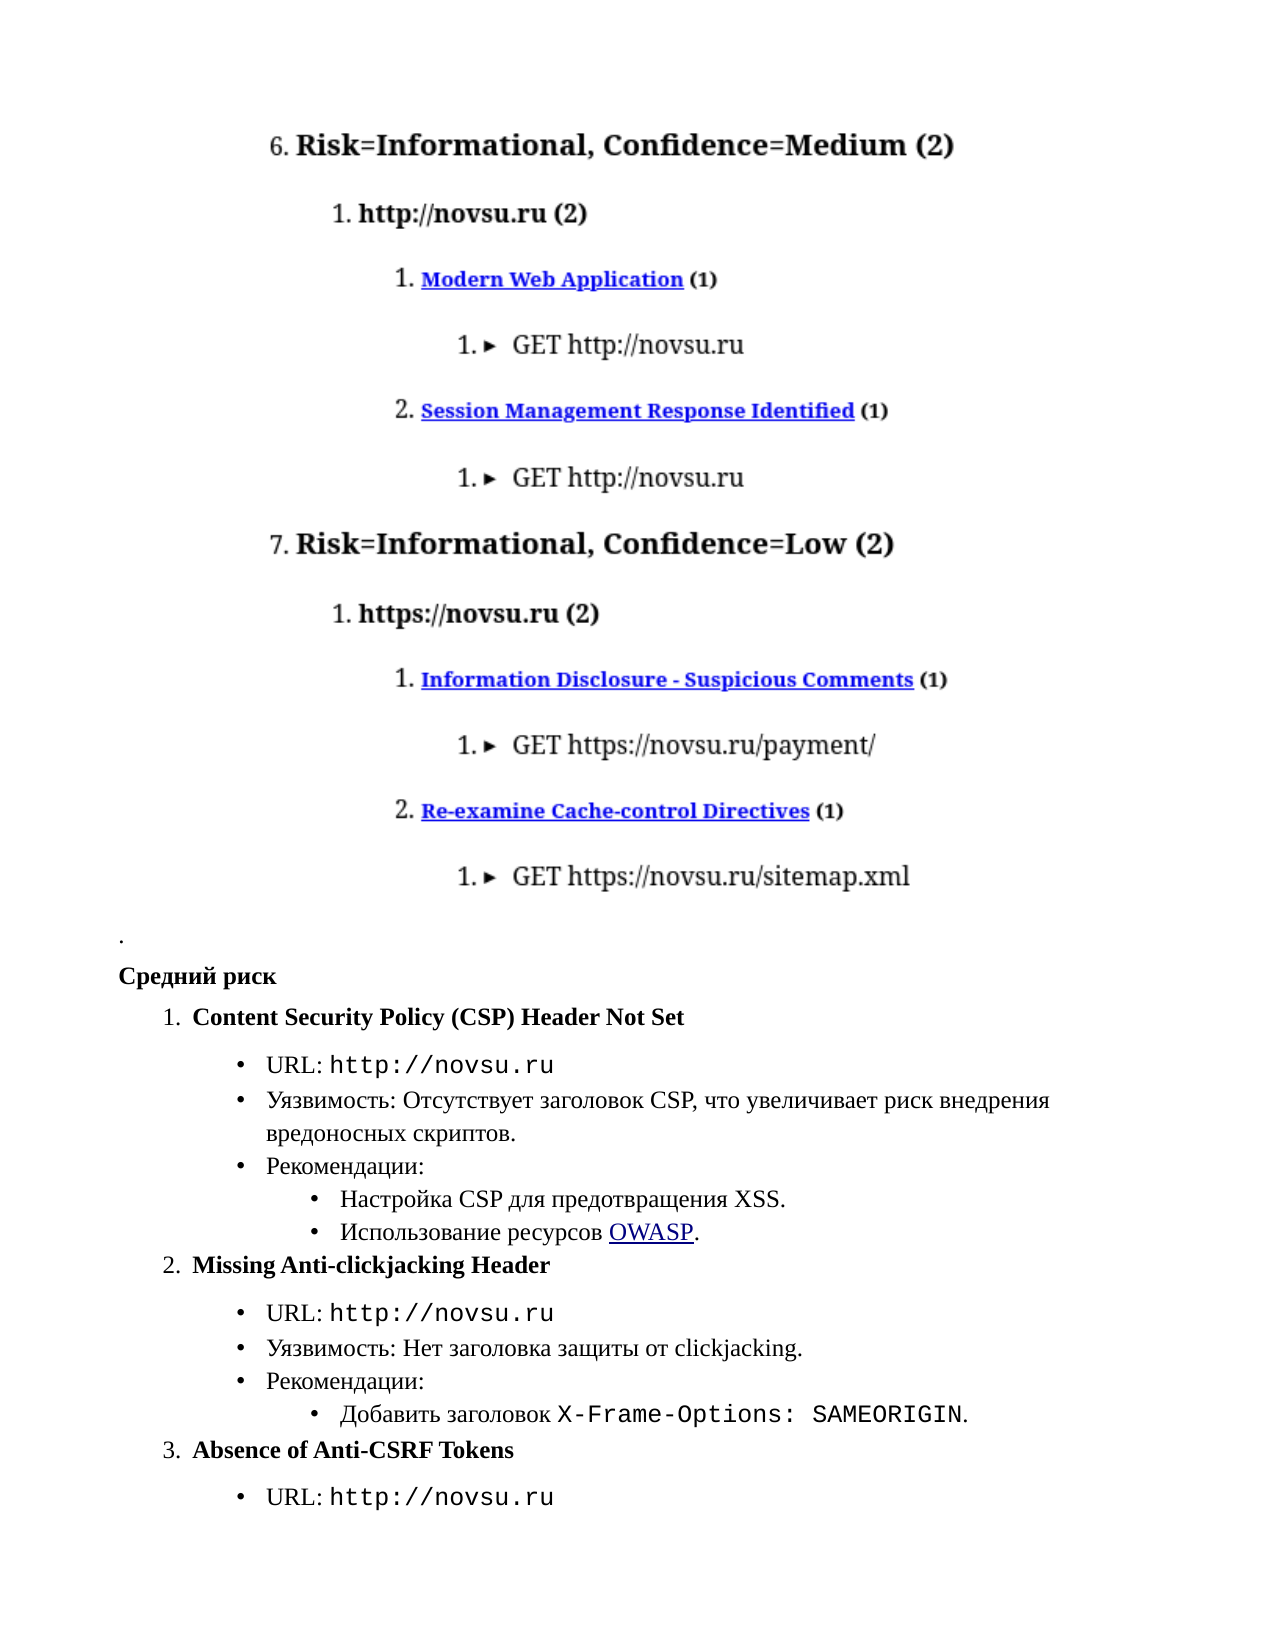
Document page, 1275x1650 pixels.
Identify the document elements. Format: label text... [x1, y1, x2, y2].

picture [221, 118, 1054, 920]
list Уязвимость: Отсутствует заголовок CSP, что увеличивает риск внедрения вредоносных скриптов. [236, 1085, 1157, 1147]
list Absence of Anti-CSRF Tokens [162, 1435, 1157, 1463]
list Content Security Policy (CSP) Header Not Set [162, 1002, 1157, 1031]
list Добавить заголовок X-Frame-Options: SAMEORIGIN. [310, 1399, 1157, 1430]
list Использование ресурсов OWASP. [310, 1217, 1157, 1246]
text . [118, 118, 1157, 948]
list Рекомендации: [236, 1151, 1157, 1180]
list URL: http://novsu.ru [236, 1050, 1157, 1081]
list URL: http://novsu.ru [236, 1482, 1157, 1513]
list Missing Anti-clickjacking Header [162, 1250, 1157, 1279]
list Настройка CSP для предотвращения XSS. [310, 1184, 1157, 1213]
list Рекомендации: [236, 1366, 1157, 1395]
list URL: http://novsu.ru [236, 1298, 1157, 1329]
list Уязвимость: Нет заголовка защиты от clickjacking. [236, 1333, 1157, 1362]
subtitle Средний риск [118, 961, 1157, 990]
